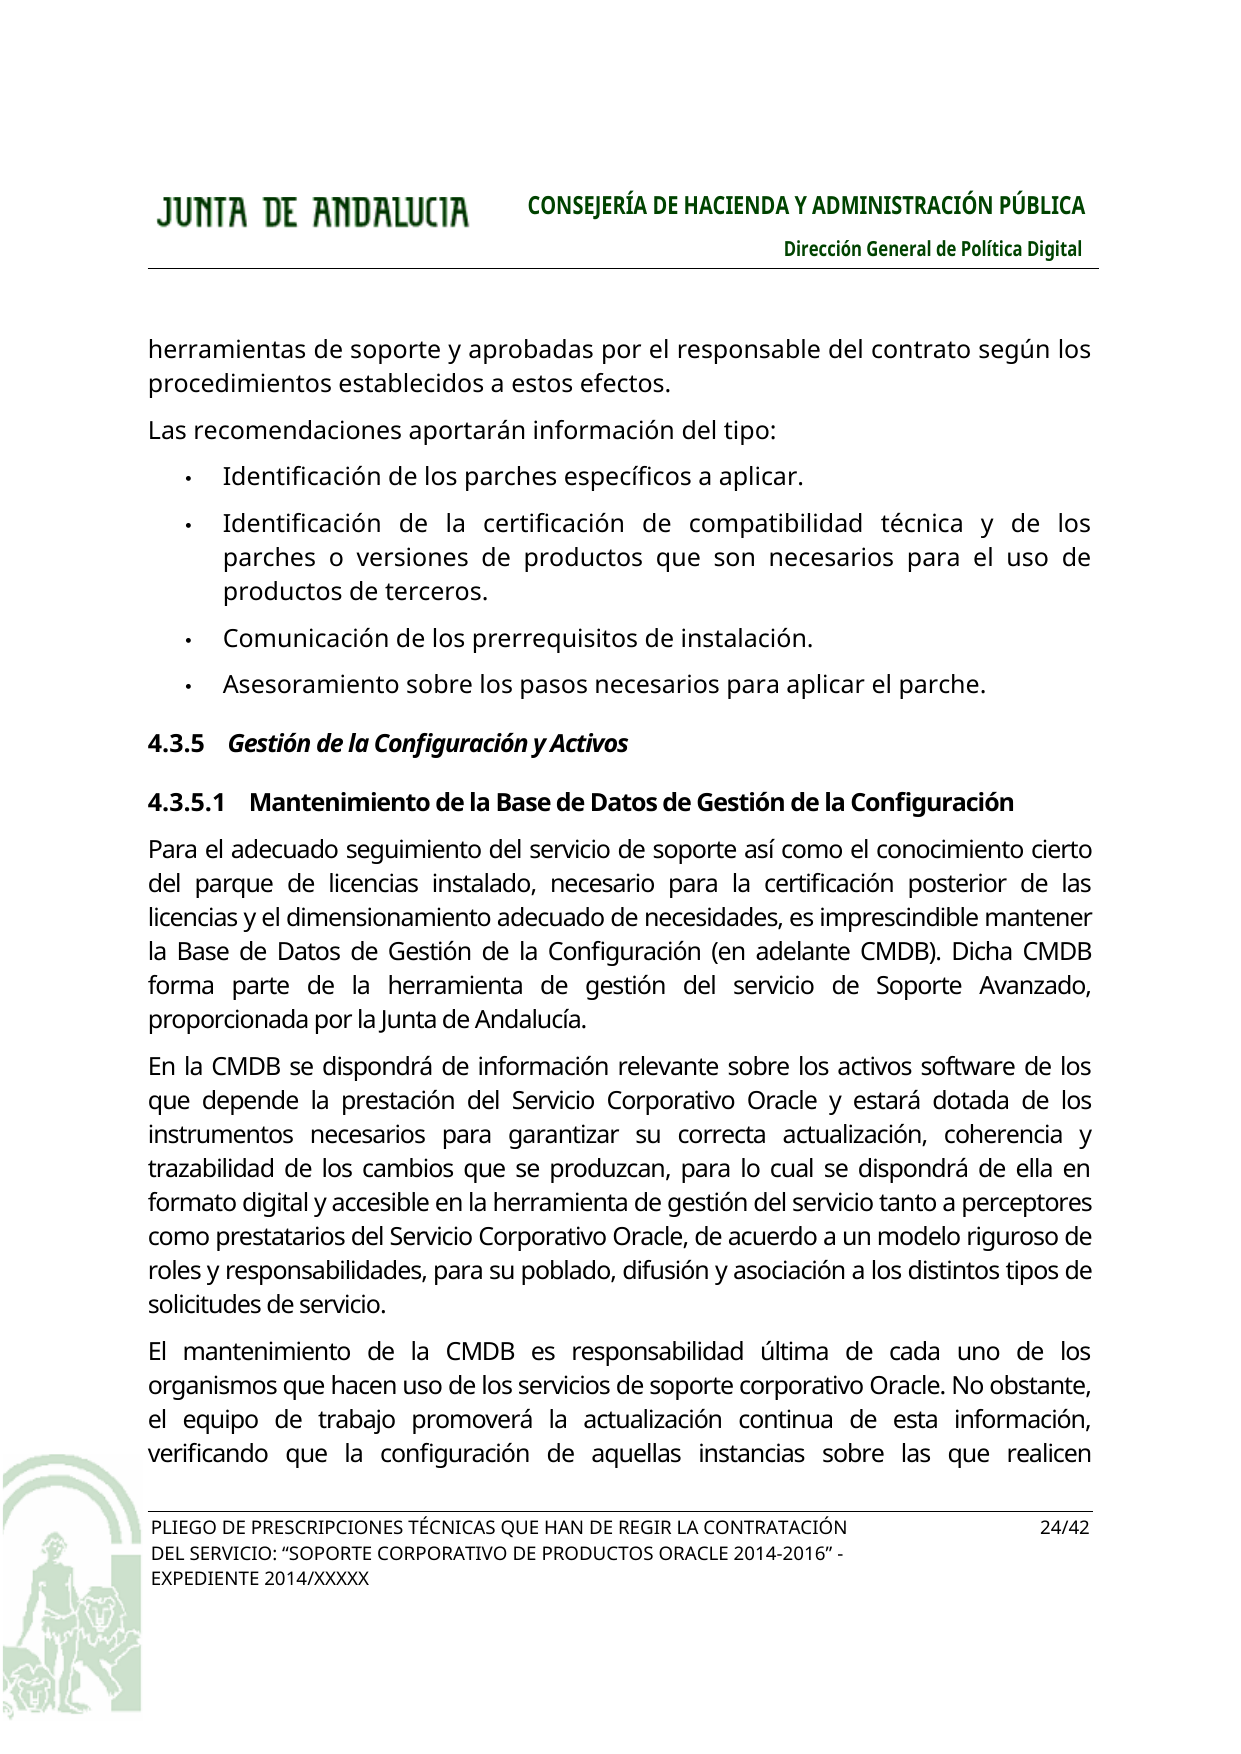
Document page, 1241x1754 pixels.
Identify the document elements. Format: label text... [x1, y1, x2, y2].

text herramientas de soporte y aprobadas por el responsable del contrato según los procedimientos establecidos a estos efectos. [148, 332, 1093, 400]
picture [2, 1454, 144, 1722]
list Identificación de los parches específicos a aplicar. [185, 459, 1093, 493]
text El mantenimiento de la CMDB es responsabilidad última de cada uno de los organismos que hacen uso de los servicios de soporte corporativo Oracle. No obstante, el equipo de trabajo promoverá la actualización continua de esta información, verificando que la configuración de aquellas instancias sobre las que realicen [148, 1333, 1093, 1469]
text Para el adecuado seguimiento del servicio de soporte así como el conocimiento cierto del parque de licencias instalado, necesario para la certificación posterior de las licencias y el dimensionamiento adecuado de necesidades, es imprescindible mantener la Base de Datos de Gestión de la Configuración (en adelante CMDB). Dicha CMDB forma parte de la herramienta de gestión del servicio de Soporte Avanzado, proporcionada por la Junta de Andalucía. [148, 831, 1093, 1036]
list Identificación de la certificación de compatibilidad técnica y de los parches o versiones de productos que son necesarios para el uso de productos de terceros. [185, 506, 1093, 608]
list Comunicación de los prerrequisitos de instalación. [185, 620, 1093, 654]
list Asesoramiento sobre los pasos necesarios para aplicar el parche. [185, 667, 1093, 701]
subtitle Mantenimiento de la Base de Datos de Gestión de la Configuración [148, 785, 1093, 819]
text Las recomendaciones aportarán información del tipo: [148, 412, 1093, 446]
picture [156, 197, 471, 229]
text En la CMDB se dispondrá de información relevante sobre los activos software de los que depende la prestación del Servicio Corporativo Oracle y estará dotada de los instrumentos necesarios para garantizar su correcta actualización, coherencia y trazabilidad de los cambios que se produzcan, para lo cual se dispondrá de ella en formato digital y accesible en la herramienta de gestión del servicio tanto a perceptores como prestatarios del Servicio Corporativo Oracle, de acuerdo a un modelo riguroso de roles y responsabilidades, para su poblado, difusión y asociación a los distintos tipos de solicitudes de servicio. [148, 1048, 1093, 1321]
subtitle Gestión de la Configuración y Activos [148, 726, 1093, 760]
